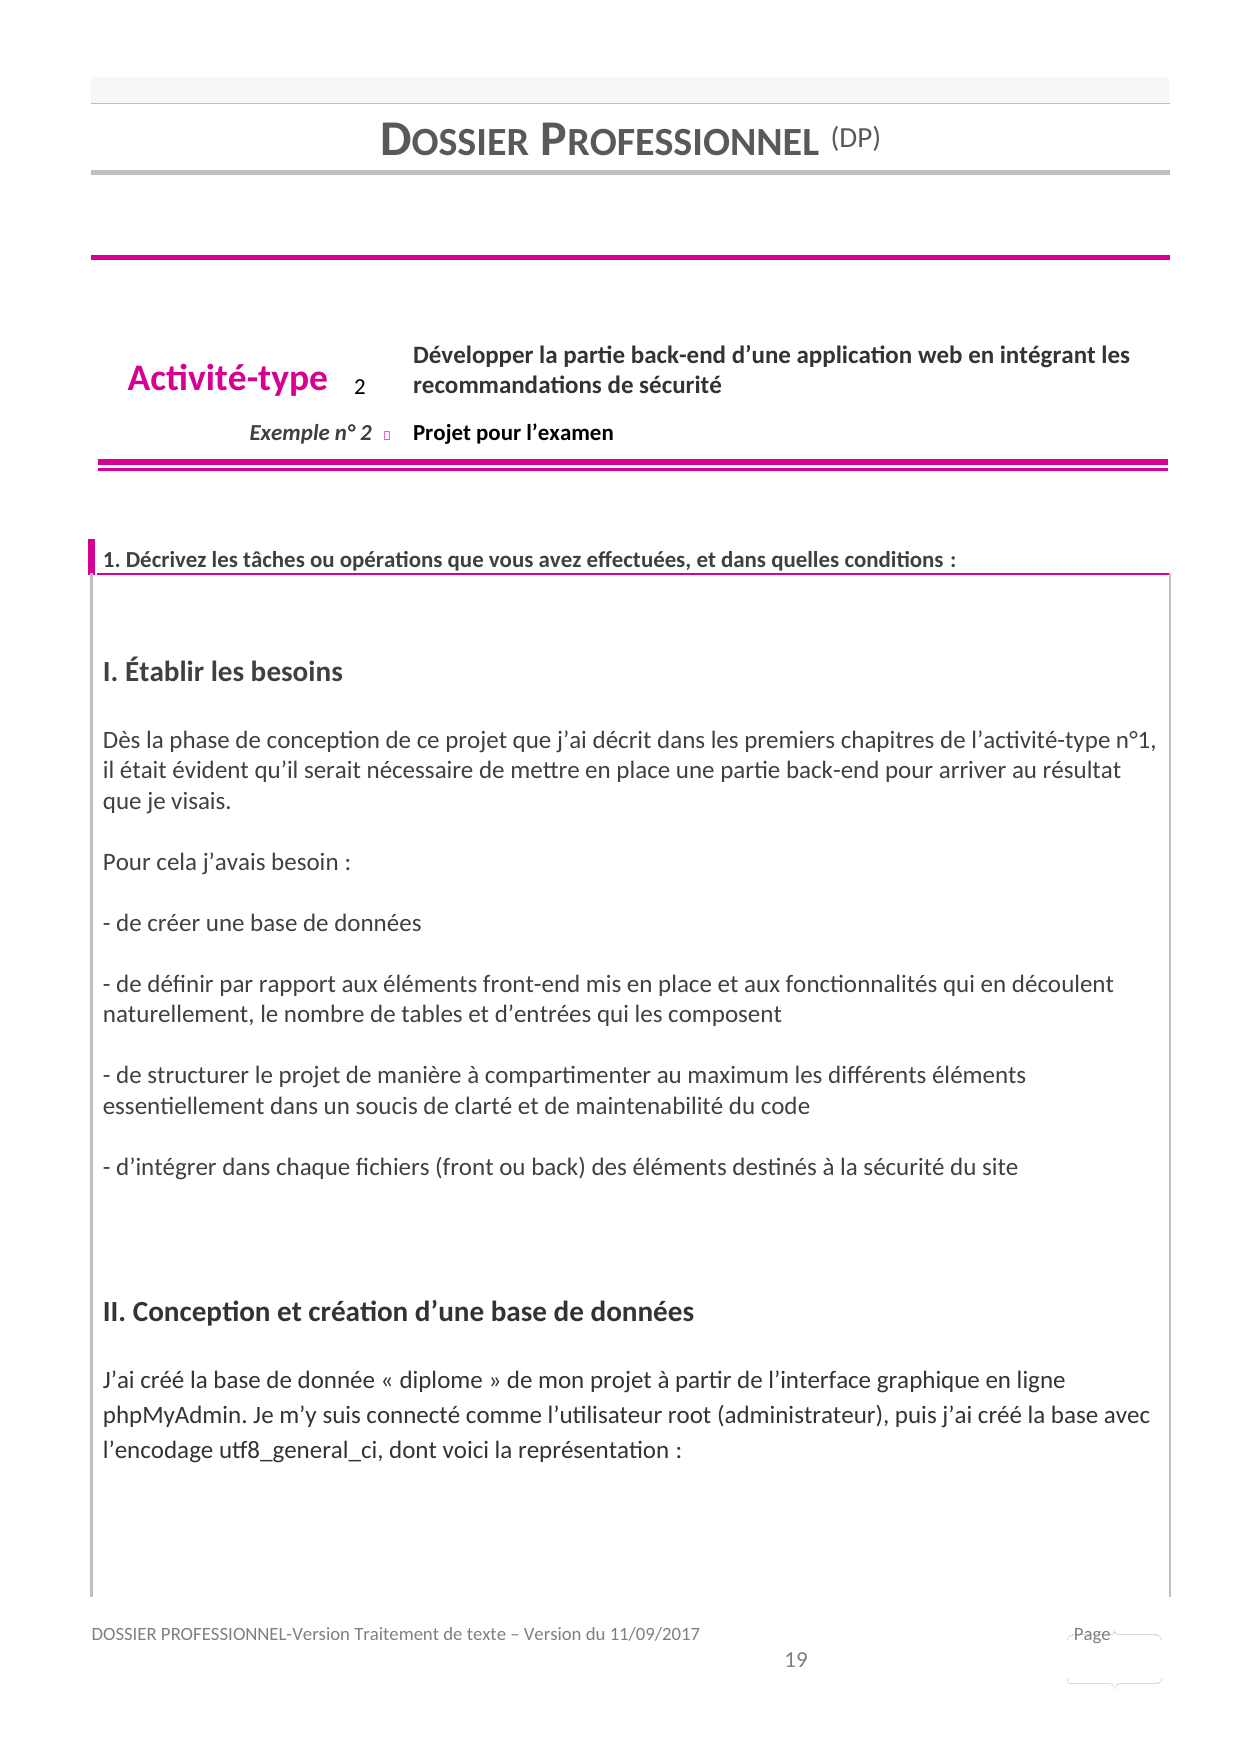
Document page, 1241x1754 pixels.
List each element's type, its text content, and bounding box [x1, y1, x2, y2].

table_cell Projet pour l’examen [402, 400, 1169, 459]
table_cell [91, 459, 1169, 505]
table_header Développer la partie back-end d’une application web en intégrant les recommandations de sécurité [402, 333, 1169, 400]
table_cell I. Établir les besoins Dès la phase de conception de ce projet que j’ai décrit dans les premiers chapitres de l’activité-type n°1, il était évident qu’il serait nécessaire de mettre en place une partie back-end pour arriver au résultat que je visais. Pour cela j’avais besoin : - de créer une base de données - de définir par rapport aux éléments front-end mis en place et aux fonctionnalités qui en découlent naturellement, le nombre de tables et d’entrées qui les composent - de structurer le projet de manière à compartimenter au maximum les différents éléments essentiellement dans un soucis de clarté et de maintenabilité du code - d’intégrer dans chaque fichiers (front ou back) des éléments destinés à la sécurité du site II. Conception et création d’une base de données J’ai créé la base de donnée « diplome » de mon projet à partir de l’interface graphique en ligne phpMyAdmin. Je m’y suis connecté comme l’utilisateur root (administrateur), puis j’ai créé la base avec l’encodage utf8_general_ci, dont voici la représentation : Script SQL en annexe 2 p.46 III. Développer les composants d’accès aux données Pour accéder aux données j’utilise plusieurs fichiers ayant chacun un rôle différents. Je vais vous détailler le cheminement des données effectué par l’intermédiaire de ces fichiers, de la base de donnée jusqu’à l’affichage sur la page. Pour cela, imaginons un utilisateur arrivant sur son compte et voulant accéder au contenus qu’il a acheté : - clique sur le bouton permettant d’accéder aux contenus achetés - redirection vers la categorie « user_purchased_content » de la page content.php - appel de la fonction getUserPurchasedContent(), qui va récupérer tous les contenus achetés par un utilisateur, située dans le fichier functions.php ou redirection vers my_account.php avec un message d’erreur informant l’utilisateur qu’il n’a pas acheté de contenu. Remarque : toutes les redirections ont un code d’erreur ou de succès unique, cela permet d’une part de renseigner l’utilisateur sur le fonctionnement de certaines choses et d’autre part cela facilite les investigations dans le cadre d’un débogage. - connexion à la base de donnée avec PDO - stockage des données dans la variable $getContents vue plus haut - appel de cette variable dans un foreach pour parcourir l’array généré par la fonction getUserPurchasedContent() - appel du fichier variables.php dont la fonction est de regrouper toutes les variables destinées à être affichées et d’y faire les traitements nécessaire à la sécurité du site et d’alléger le code des pages - affichage des éléments demandés IV. Développer la partie back-end d’une application web ou web mobile Je vais maintenant dans les détails la manière dont j’ai structuré une page. Toutes les pages suivant la même logique je ne vous en présenterez qu’une. Je ne détaillerai cependant pas tous les éléments (seulement ceux qui me paraissent intéressant) pour vous épargner les répétitions. Ligne 2 : il peut être nécessaire d’être connecté pour aller sur cette page mais ce n’est pas obligatoire Ligne 3 : appel du fichier check_data.php qui sert à vérifier si les données nécessaires pour aller sur une page ont le format attendu : Par exemple le isset($get_id) de la ligne 6 : Les détails sur cette manière de faire seront développés dans le chapitre sur la sécurité p. Ligne 7 : Ici avec la même manière de procéder que pour $get_id vérification qu’un utilisateur est bien connecté et que la variable a bien le format attendu ou qu’elle n’existe pas du tout. Remarque : pour la cohérence du code toutes ces variables sont nommées avec la même logique. Ici $session_user_id correspond à $_SESSION[‘user’][‘id’]. Cela permet également d’améliorer la lisibilité du code. Ligne 10 : Si les données n’ont pas le format attendu une redirection vers la page d’accueil est effectuée. Une éventuelle connexion à la base de donnée est close, redirection avec une erreur « Une erreur est survenue » (toutes les erreurs ont un code unique qui affiche une modale avec le message correspondant) et le script courant est terminé. Ligne 13 : La variable $page sert a modifier les liens du menu en fonction de la page sur laquelle on se trouve. Ligne 14 : Appel du fichier de connexion à la base de données. Ligne 15 : Appel du fichier function.php contenant toutes les fonctions utilisées sur les pages : Par exemple getContentAndUserInformations de la ligne 17 qui sert ici à récupérer les informations liées au contenu. Ligne 20 : Vérification de l’existence du contenu sinon redirection vers la page d’accueil avec une erreur « Ce contenu n’existe pas ». Ligne 22 : Appel du fichier variables.php qui regroupe toutes les variables appelées Par exemple getContentAndUserInformations de la ligne 20 : [93, 573, 1169, 1597]
table_cell 1. Décrivez les tâches ou opérations que vous avez effectuées, et dans quelles conditions : [95, 539, 1169, 573]
table_cell [91, 505, 1169, 539]
table_header 2 [343, 333, 402, 400]
table_header Activité-type [91, 333, 343, 400]
table_cell Exemple n° 2  [91, 400, 402, 459]
